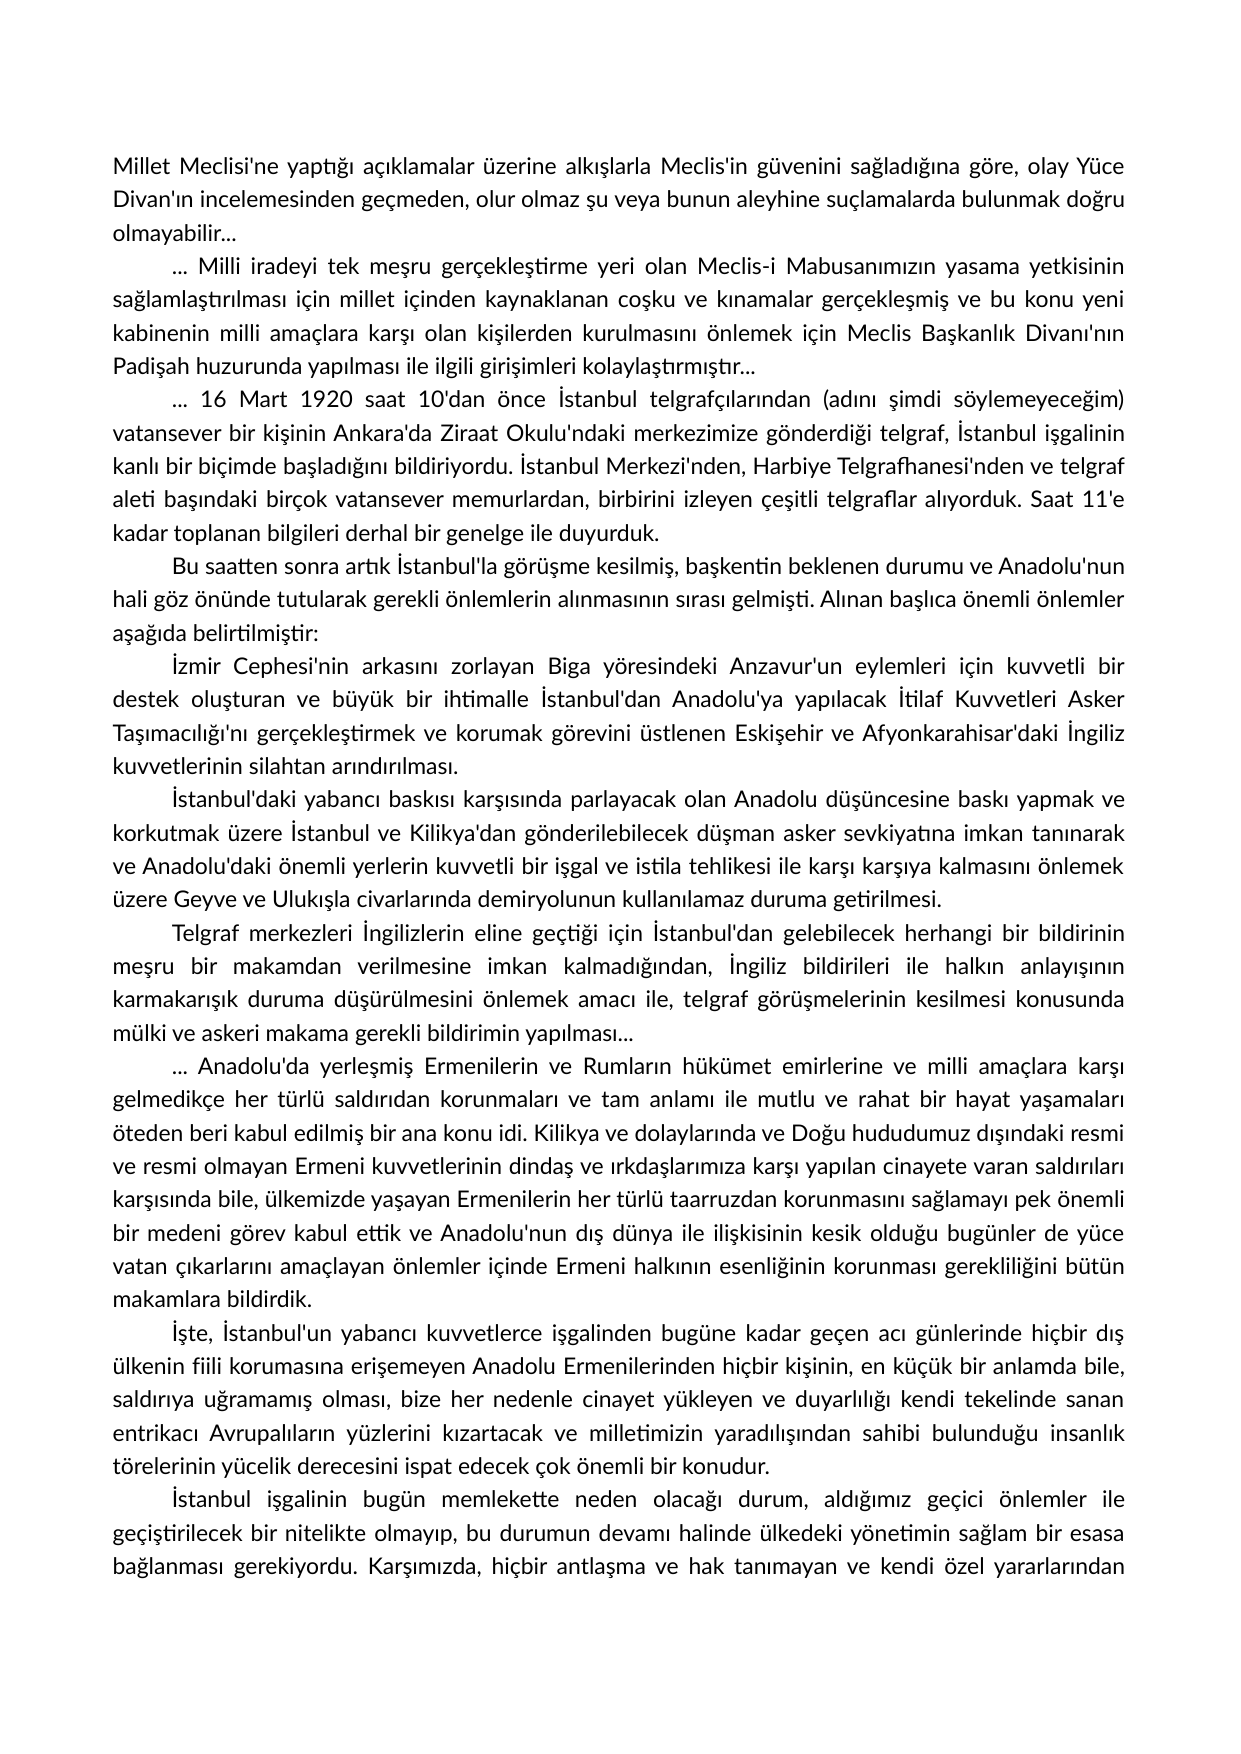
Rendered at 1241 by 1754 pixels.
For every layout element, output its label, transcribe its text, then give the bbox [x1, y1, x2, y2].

text İzmir Cephesi'nin arkasını zorlayan Biga yöresindeki Anzavur'un eylemleri için kuvvetli bir destek oluşturan ve büyük bir ihtimalle İstanbul'dan Anadolu'ya yapılacak İtilaf Kuvvetleri Asker Taşımacılığı'nı gerçekleştirmek ve korumak görevini üstlenen Eskişehir ve Afyonkarahisar'daki İngiliz kuvvetlerinin silahtan arındırılması. [112, 648, 1126, 781]
text ... Milli iradeyi tek meşru gerçekleştirme yeri olan Meclis-i Mabusanımızın yasama yetkisinin sağlamlaştırılması için millet içinden kaynaklanan coşku ve kınamalar gerçekleşmiş ve bu konu yeni kabinenin milli amaçlara karşı olan kişilerden kurulmasını önlemek için Meclis Başkanlık Divanı'nın Padişah huzurunda yapılması ile ilgili girişimleri kolaylaştırmıştır... [112, 248, 1126, 381]
text Bu saatten sonra artık İstanbul'la görüşme kesilmiş, başkentin beklenen durumu ve Anadolu'nun hali göz önünde tutularak gerekli önlemlerin alınmasının sırası gelmişti. Alınan başlıca önemli önlemler aşağıda belirtilmiştir: [112, 548, 1126, 648]
text İstanbul'daki yabancı baskısı karşısında parlayacak olan Anadolu düşüncesine baskı yapmak ve korkutmak üzere İstanbul ve Kilikya'dan gönderilebilecek düşman asker sevkiyatına imkan tanınarak ve Anadolu'daki önemli yerlerin kuvvetli bir işgal ve istila tehlikesi ile karşı karşıya kalmasını önlemek üzere Geyve ve Ulukışla civarlarında demiryolunun kullanılamaz duruma getirilmesi. [112, 781, 1126, 914]
text Millet Meclisi'ne yaptığı açıklamalar üzerine alkışlarla Meclis'in güvenini sağladığına göre, olay Yüce Divan'ın incelemesinden geçmeden, olur olmaz şu veya bunun aleyhine suçlamalarda bulunmak doğru olmayabilir... [112, 148, 1126, 248]
text İstanbul işgalinin bugün memlekette neden olacağı durum, aldığımız geçici önlemler ile geçiştirilecek bir nitelikte olmayıp, bu durumun devamı halinde ülkedeki yönetimin sağlam bir esasa bağlanması gerekiyordu. Karşımızda, hiçbir antlaşma ve hak tanımayan ve kendi özel yararlarından [112, 1481, 1126, 1581]
text İşte, İstanbul'un yabancı kuvvetlerce işgalinden bugüne kadar geçen acı günlerinde hiçbir dış ülkenin fiili korumasına erişemeyen Anadolu Ermenilerinden hiçbir kişinin, en küçük bir anlamda bile, saldırıya uğramamış olması, bize her nedenle cinayet yükleyen ve duyarlılığı kendi tekelinde sanan entrikacı Avrupalıların yüzlerini kızartacak ve milletimizin yaradılışından sahibi bulunduğu insanlık törelerinin yücelik derecesini ispat edecek çok önemli bir konudur. [112, 1314, 1126, 1481]
text ... 16 Mart 1920 saat 10'dan önce İstanbul telgrafçılarından (adını şimdi söylemeyeceğim) vatansever bir kişinin Ankara'da Ziraat Okulu'ndaki merkezimize gönderdiği telgraf, İstanbul işgalinin kanlı bir biçimde başladığını bildiriyordu. İstanbul Merkezi'nden, Harbiye Telgrafhanesi'nden ve telgraf aleti başındaki birçok vatansever memurlardan, birbirini izleyen çeşitli telgraflar alıyorduk. Saat 11'e kadar toplanan bilgileri derhal bir genelge ile duyurduk. [112, 381, 1126, 548]
text Telgraf merkezleri İngilizlerin eline geçtiği için İstanbul'dan gelebilecek herhangi bir bildirinin meşru bir makamdan verilmesine imkan kalmadığından, İngiliz bildirileri ile halkın anlayışının karmakarışık duruma düşürülmesini önlemek amacı ile, telgraf görüşmelerinin kesilmesi konusunda mülki ve askeri makama gerekli bildirimin yapılması... [112, 914, 1126, 1048]
text ... Anadolu'da yerleşmiş Ermenilerin ve Rumların hükümet emirlerine ve milli amaçlara karşı gelmedikçe her türlü saldırıdan korunmaları ve tam anlamı ile mutlu ve rahat bir hayat yaşamaları öteden beri kabul edilmiş bir ana konu idi. Kilikya ve dolaylarında ve Doğu hududumuz dışındaki resmi ve resmi olmayan Ermeni kuvvetlerinin dindaş ve ırkdaşlarımıza karşı yapılan cinayete varan saldırıları karşısında bile, ülkemizde yaşayan Ermenilerin her türlü taarruzdan korunmasını sağlamayı pek önemli bir medeni görev kabul ettik ve Anadolu'nun dış dünya ile ilişkisinin kesik olduğu bugünler de yüce vatan çıkarlarını amaçlayan önlemler içinde Ermeni halkının esenliğinin korunması gerekliliğini bütün makamlara bildirdik. [112, 1048, 1126, 1314]
